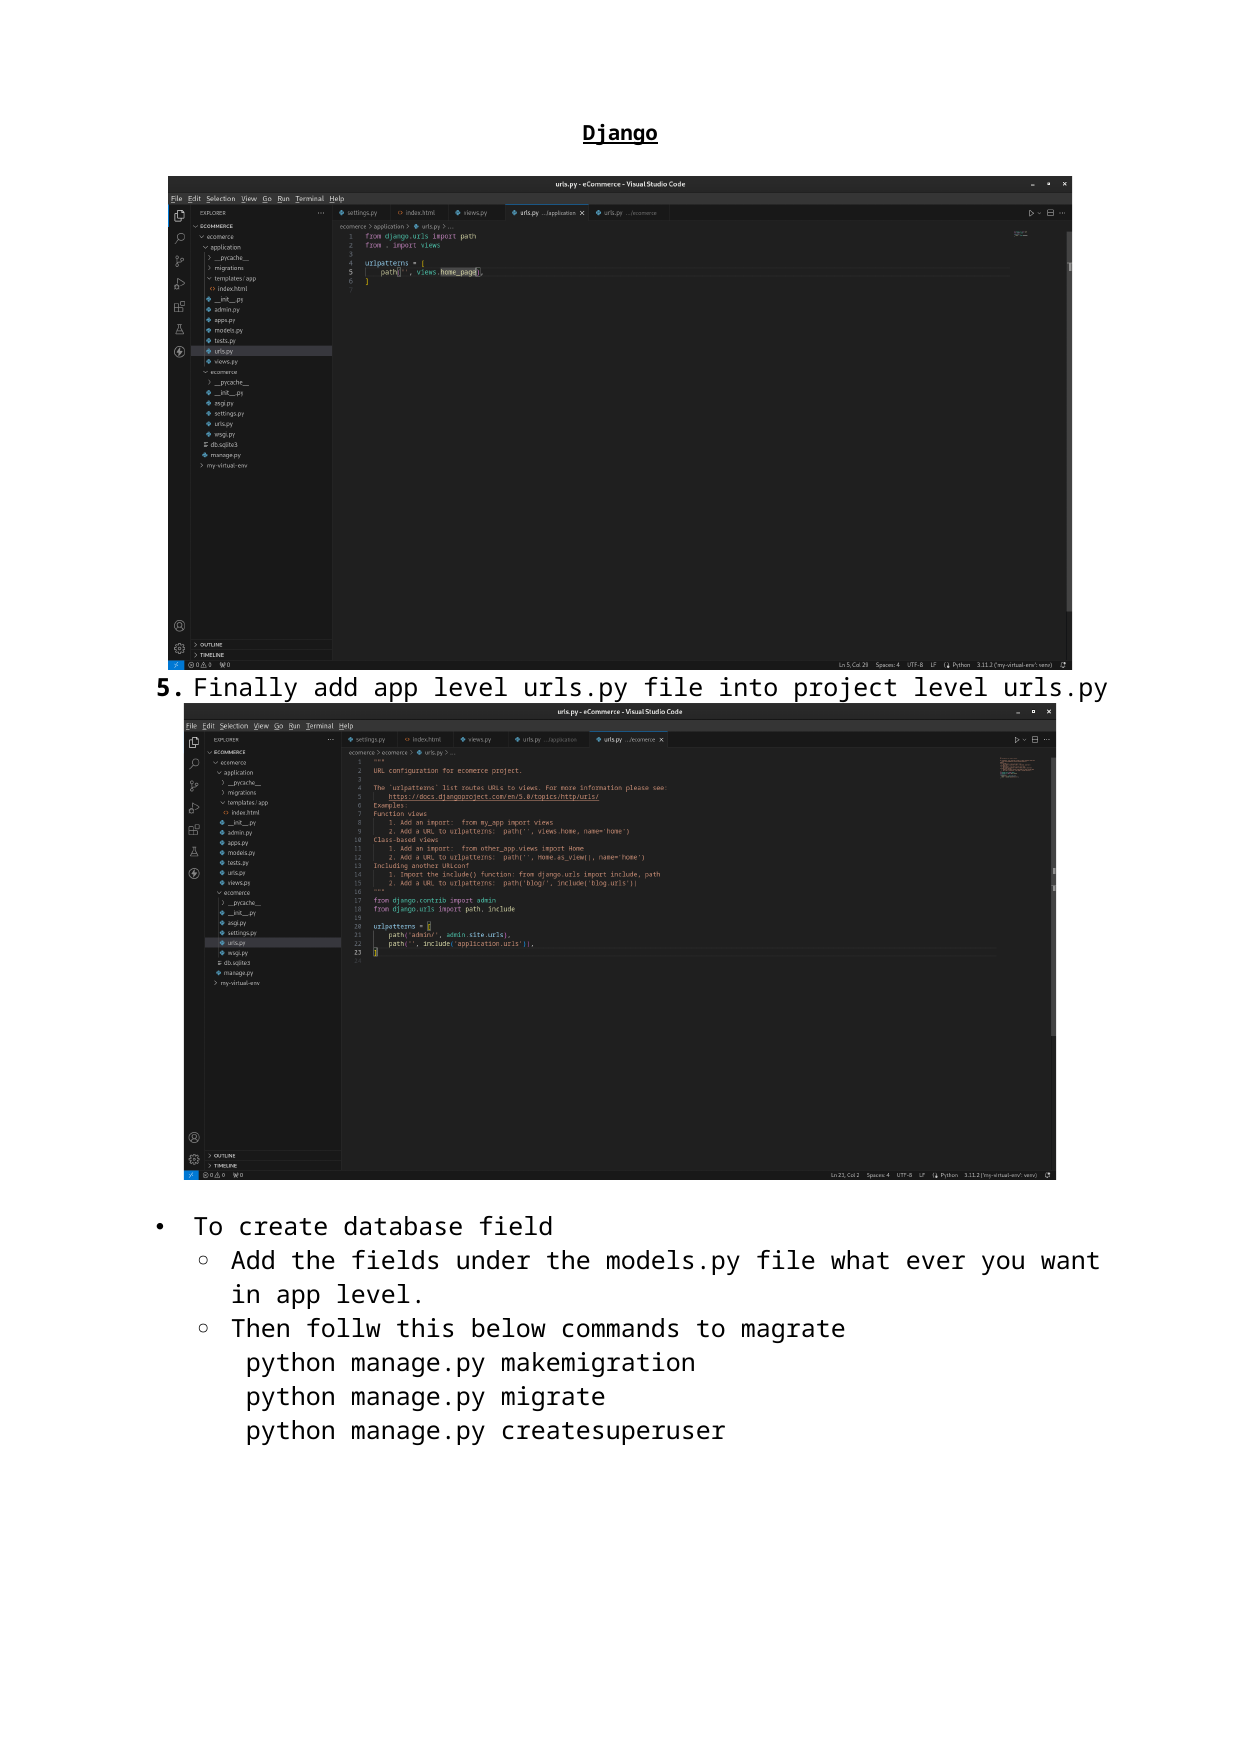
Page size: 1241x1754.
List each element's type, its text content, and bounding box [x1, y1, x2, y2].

list python manage.py createsuperuser [193, 1413, 1122, 1447]
list Add the fields under the models.py file what ever you want in app level. [193, 1242, 1122, 1311]
list Finally add app level urls.py file into project level urls.py [156, 176, 1122, 703]
list python manage.py migrate [193, 1379, 1122, 1413]
list To create database field [156, 1208, 1122, 1242]
picture [168, 176, 1073, 670]
picture [183, 703, 1057, 1180]
list Then follw this below commands to magrate python manage.py makemigration [193, 1311, 1122, 1379]
